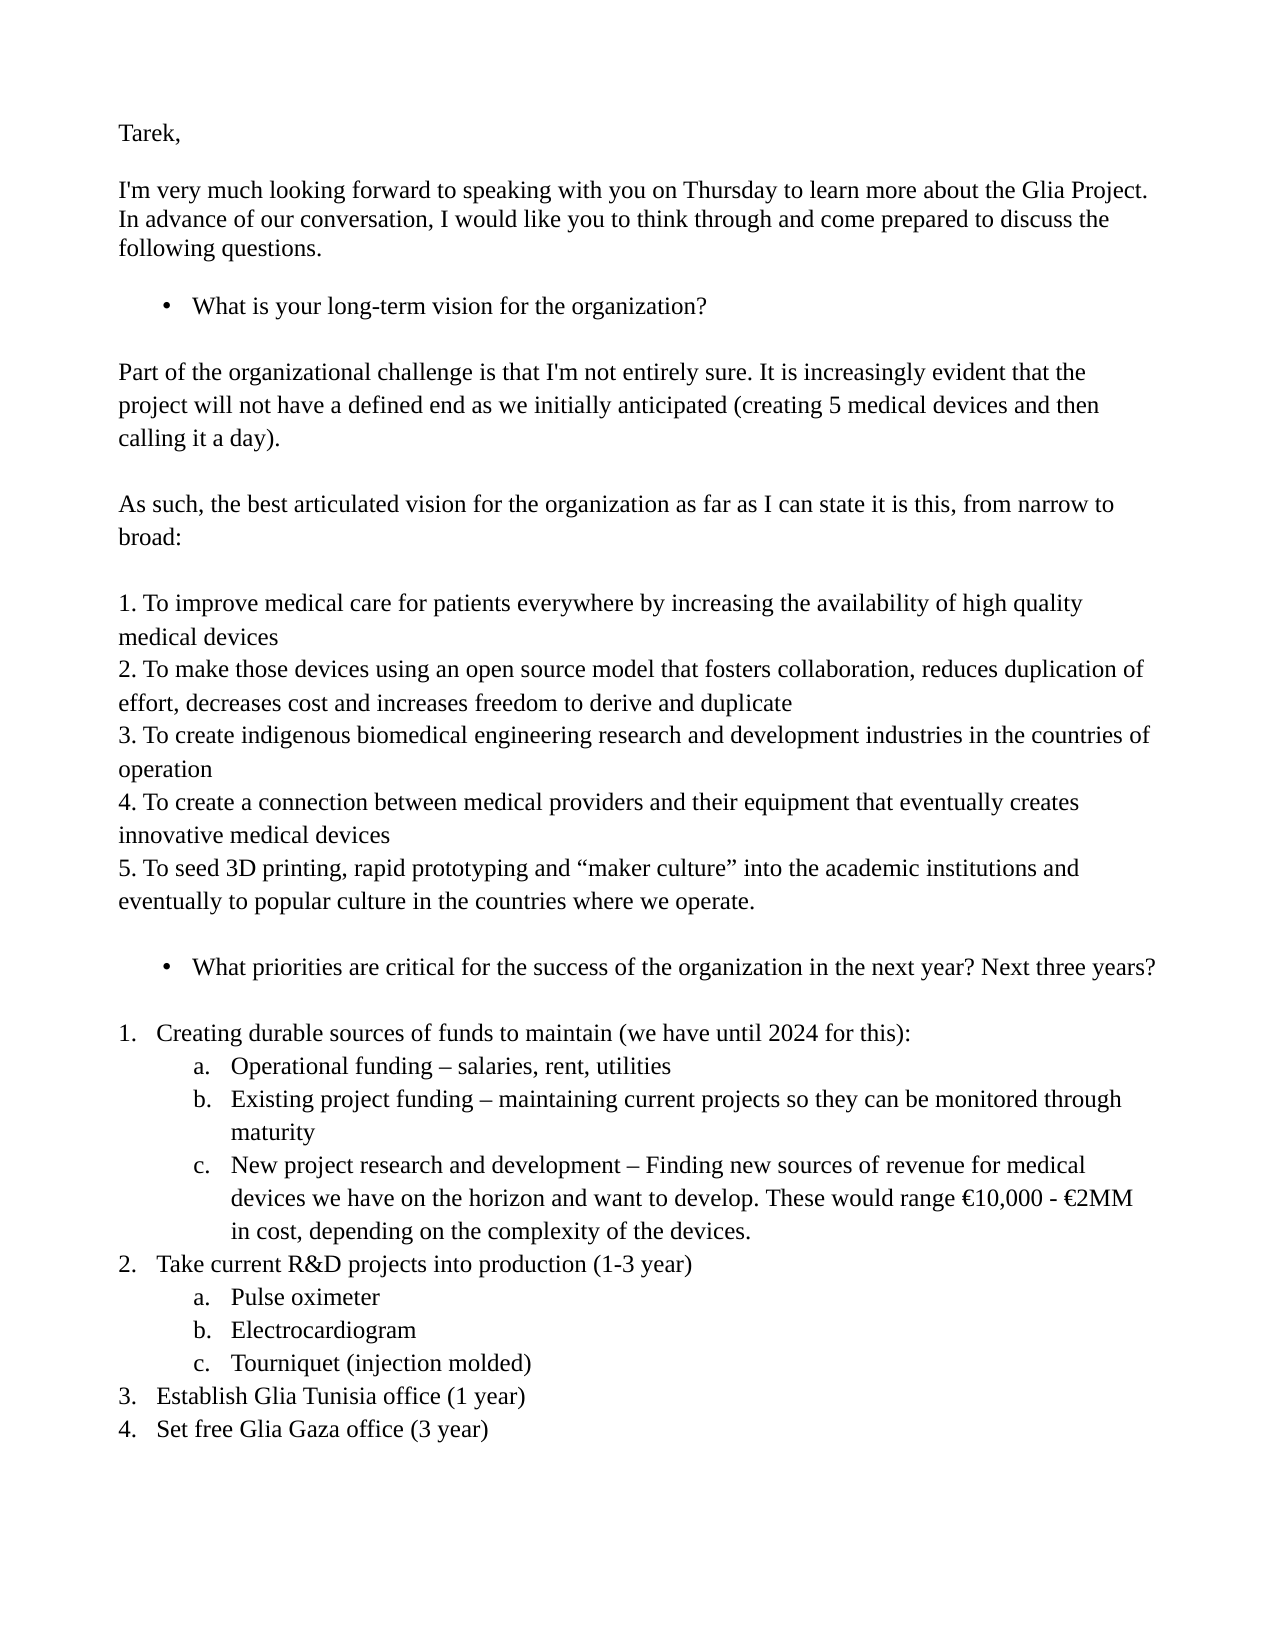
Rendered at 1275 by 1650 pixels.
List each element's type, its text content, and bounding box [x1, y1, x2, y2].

text As such, the best articulated vision for the organization as far as I can state it is this, from narrow to broad: [118, 489, 1157, 551]
text 2. To make those devices using an open source model that fosters collaboration, reduces duplication of effort, decreases cost and increases freedom to derive and duplicate [118, 654, 1157, 716]
text 3. To create indigenous biomedical engineering research and development industries in the countries of operation [118, 721, 1157, 782]
list Creating durable sources of funds to maintain (we have until 2024 for this): [118, 1018, 1157, 1047]
list Establish Glia Tunisia office (1 year) [118, 1381, 1157, 1410]
list Existing project funding – maintaining current projects so they can be monitored through maturity [193, 1084, 1157, 1146]
list New project research and development – Finding new sources of revenue for medical devices we have on the horizon and want to develop. These would range €10,000 - €2MM in cost, depending on the complexity of the devices. [193, 1150, 1157, 1245]
list Take current R&D projects into production (1-3 year) [118, 1249, 1157, 1278]
text I'm very much looking forward to speaking with you on Thursday to learn more about the Glia Project. In advance of our conversation, I would like you to think through and come prepared to discuss the following questions. [118, 176, 1157, 262]
text 5. To seed 3D printing, rapid prototyping and “maker culture” into the academic institutions and eventually to popular culture in the countries where we operate. [118, 853, 1157, 914]
text Part of the organizational challenge is that I'm not entirely sure. It is increasingly evident that the project will not have a defined end as we initially anticipated (creating 5 medical devices and then calling it a day). [118, 357, 1157, 452]
list Pulse oximeter [193, 1282, 1157, 1311]
list What is your long-term vision for the organization? [162, 291, 1157, 320]
list Electrocardiogram [193, 1315, 1157, 1344]
list Operational funding – salaries, rent, utilities [193, 1051, 1157, 1079]
text 4. To create a connection between medical providers and their equipment that eventually creates innovative medical devices [118, 787, 1157, 848]
text Tarek, [118, 118, 1157, 147]
list Set free Glia Gaza office (3 year) [118, 1414, 1157, 1443]
list Tourniquet (injection molded) [193, 1348, 1157, 1377]
list What priorities are critical for the success of the organization in the next year? Next three years? [162, 952, 1157, 981]
text 1. To improve medical care for patients everywhere by increasing the availability of high quality medical devices [118, 588, 1157, 650]
